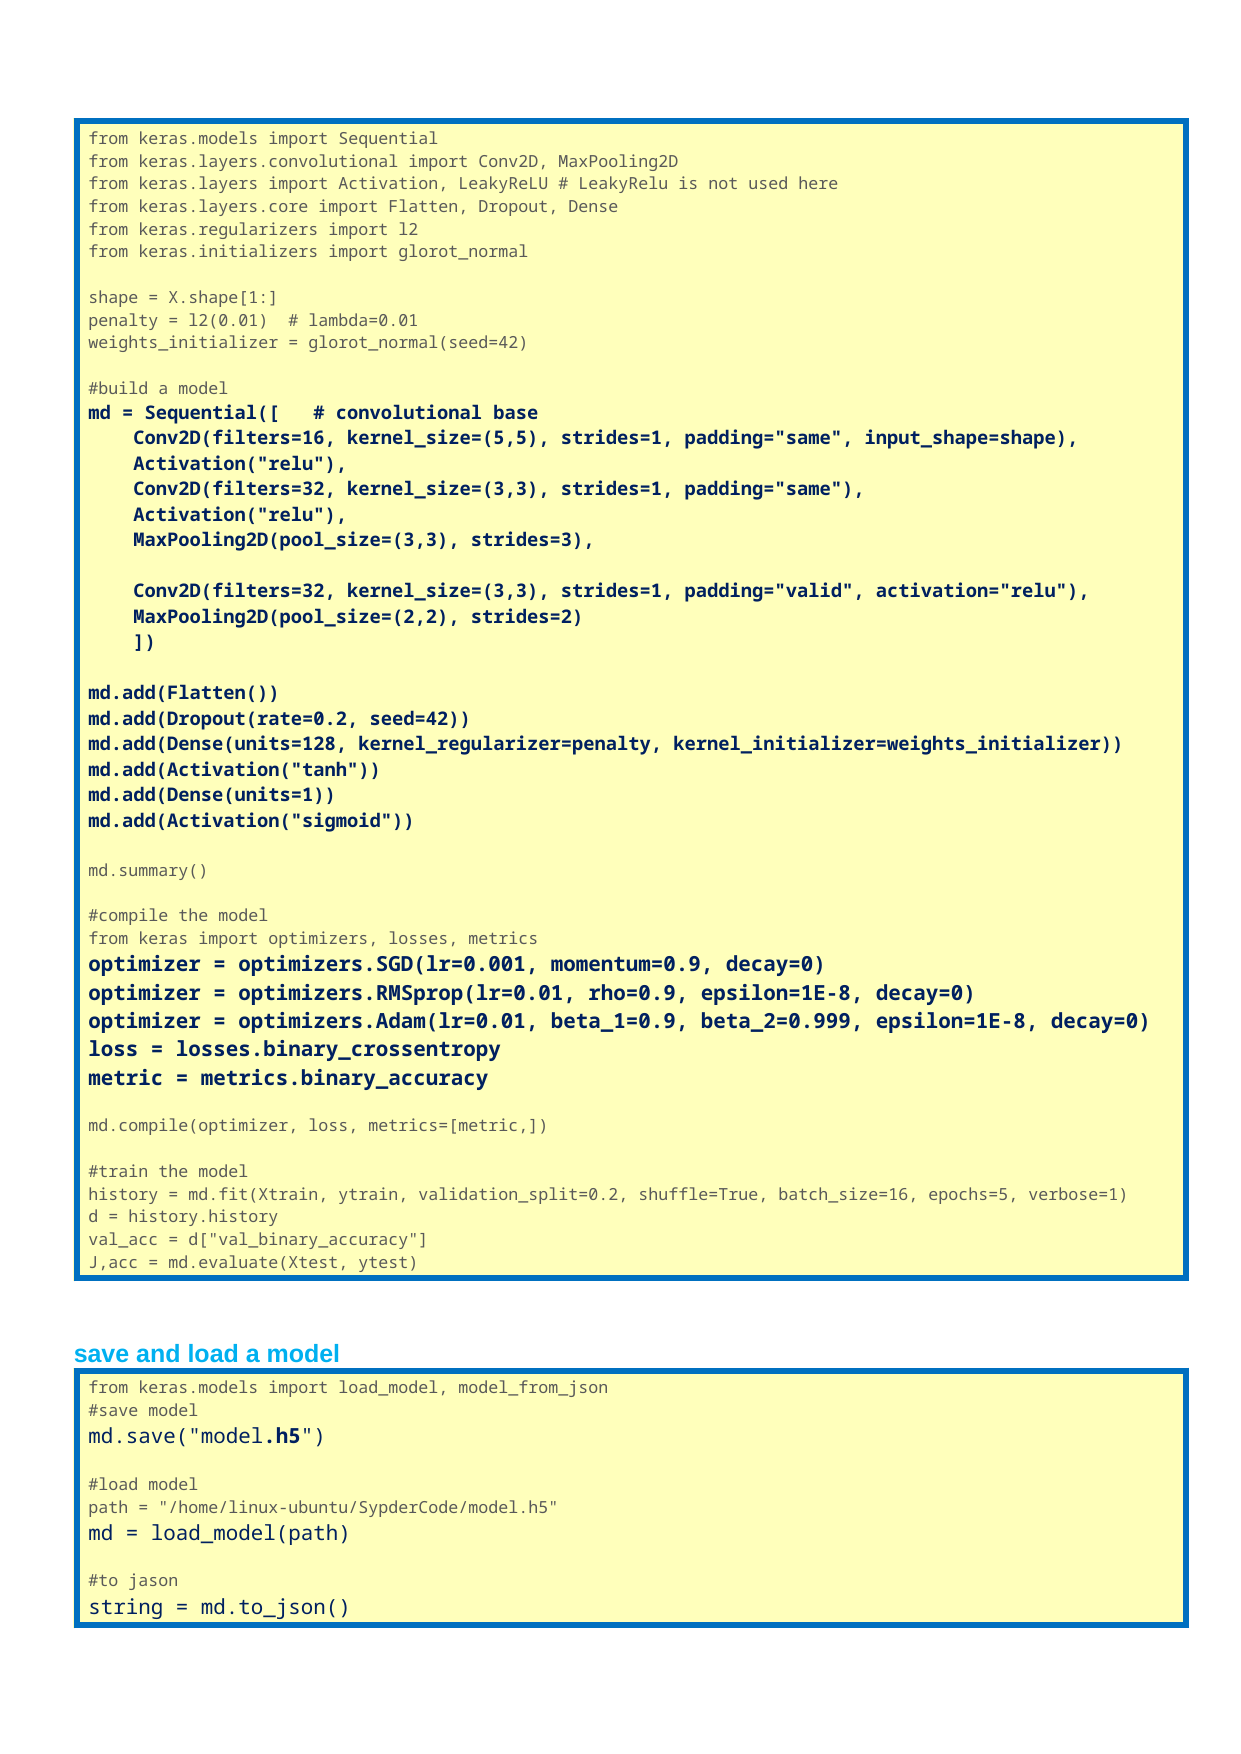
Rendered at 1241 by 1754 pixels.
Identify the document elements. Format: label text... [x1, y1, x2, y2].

text string = md.to_json() [80, 1583, 1183, 1622]
text from keras.layers.convolutional import Conv2D, MaxPooling2D [80, 141, 1183, 163]
text md = load_model(path) [80, 1509, 1183, 1538]
text MaxPooling2D(pool_size=(3,3), strides=3), [80, 518, 1183, 544]
text md.add(Flatten()) [80, 671, 1183, 697]
text Conv2D(filters=32, kernel_size=(3,3), strides=1, padding="valid", activation="relu"), [80, 569, 1183, 595]
text shape = X.shape[1:] [80, 277, 1183, 300]
text optimizer = optimizers.RMSprop(lr=0.01, rho=0.9, epsilon=1E-8, decay=0) [80, 969, 1183, 998]
text history = md.fit(Xtrain, ytrain, validation_split=0.2, shuffle=True, batch_size=16, epochs=5, verbose=1) [80, 1174, 1183, 1197]
text ]) [80, 620, 1183, 646]
text weights_initializer = glorot_normal(seed=42) [80, 322, 1183, 345]
text md.save("model.h5") [80, 1413, 1183, 1441]
text from keras.initializers import glorot_normal [80, 232, 1183, 254]
text md = Sequential([ # convolutional base [80, 391, 1183, 416]
text Activation("relu"), [80, 493, 1183, 518]
text MaxPooling2D(pool_size=(2,2), strides=2) [80, 595, 1183, 620]
text md.compile(optimizer, loss, metrics=[metric,]) [80, 1106, 1183, 1128]
text #compile the model [80, 895, 1183, 918]
text #to jason [80, 1561, 1183, 1583]
title save and load a model [73, 1339, 1189, 1368]
text from keras import optimizers, losses, metrics [80, 918, 1183, 941]
text metric = metrics.binary_accuracy [80, 1054, 1183, 1083]
text md.add(Activation("tanh")) [80, 748, 1183, 773]
text Conv2D(filters=16, kernel_size=(5,5), strides=1, padding="same", input_shape=shape), [80, 416, 1183, 442]
text Activation("relu"), [80, 442, 1183, 467]
text val_acc = d["val_binary_accuracy"] [80, 1219, 1183, 1242]
text #save model [80, 1390, 1183, 1413]
text from keras.models import Sequential [80, 124, 1183, 141]
text from keras.layers.core import Flatten, Dropout, Dense [80, 186, 1183, 209]
text #load model [80, 1464, 1183, 1487]
text Conv2D(filters=32, kernel_size=(3,3), strides=1, padding="same"), [80, 467, 1183, 493]
text md.add(Dense(units=1)) [80, 773, 1183, 799]
text #build a model [80, 368, 1183, 391]
text #train the model [80, 1151, 1183, 1174]
text optimizer = optimizers.SGD(lr=0.001, momentum=0.9, decay=0) [80, 941, 1183, 969]
text path = "/home/linux-ubuntu/SypderCode/model.h5" [80, 1487, 1183, 1509]
text J,acc = md.evaluate(Xtest, ytest) [80, 1242, 1183, 1275]
text from keras.models import load_model, model_from_json [80, 1374, 1183, 1390]
text loss = losses.binary_crossentropy [80, 1026, 1183, 1054]
text md.add(Dense(units=128, kernel_regularizer=penalty, kernel_initializer=weights_initializer)) [80, 722, 1183, 748]
text from keras.regularizers import l2 [80, 209, 1183, 232]
text from keras.layers import Activation, LeakyReLU # LeakyRelu is not used here [80, 163, 1183, 186]
text optimizer = optimizers.Adam(lr=0.01, beta_1=0.9, beta_2=0.999, epsilon=1E-8, decay=0) [80, 998, 1183, 1026]
text penalty = l2(0.01) # lambda=0.01 [80, 300, 1183, 322]
text md.add(Activation("sigmoid")) [80, 799, 1183, 824]
text d = history.history [80, 1197, 1183, 1219]
text md.add(Dropout(rate=0.2, seed=42)) [80, 697, 1183, 722]
text md.summary() [80, 850, 1183, 873]
